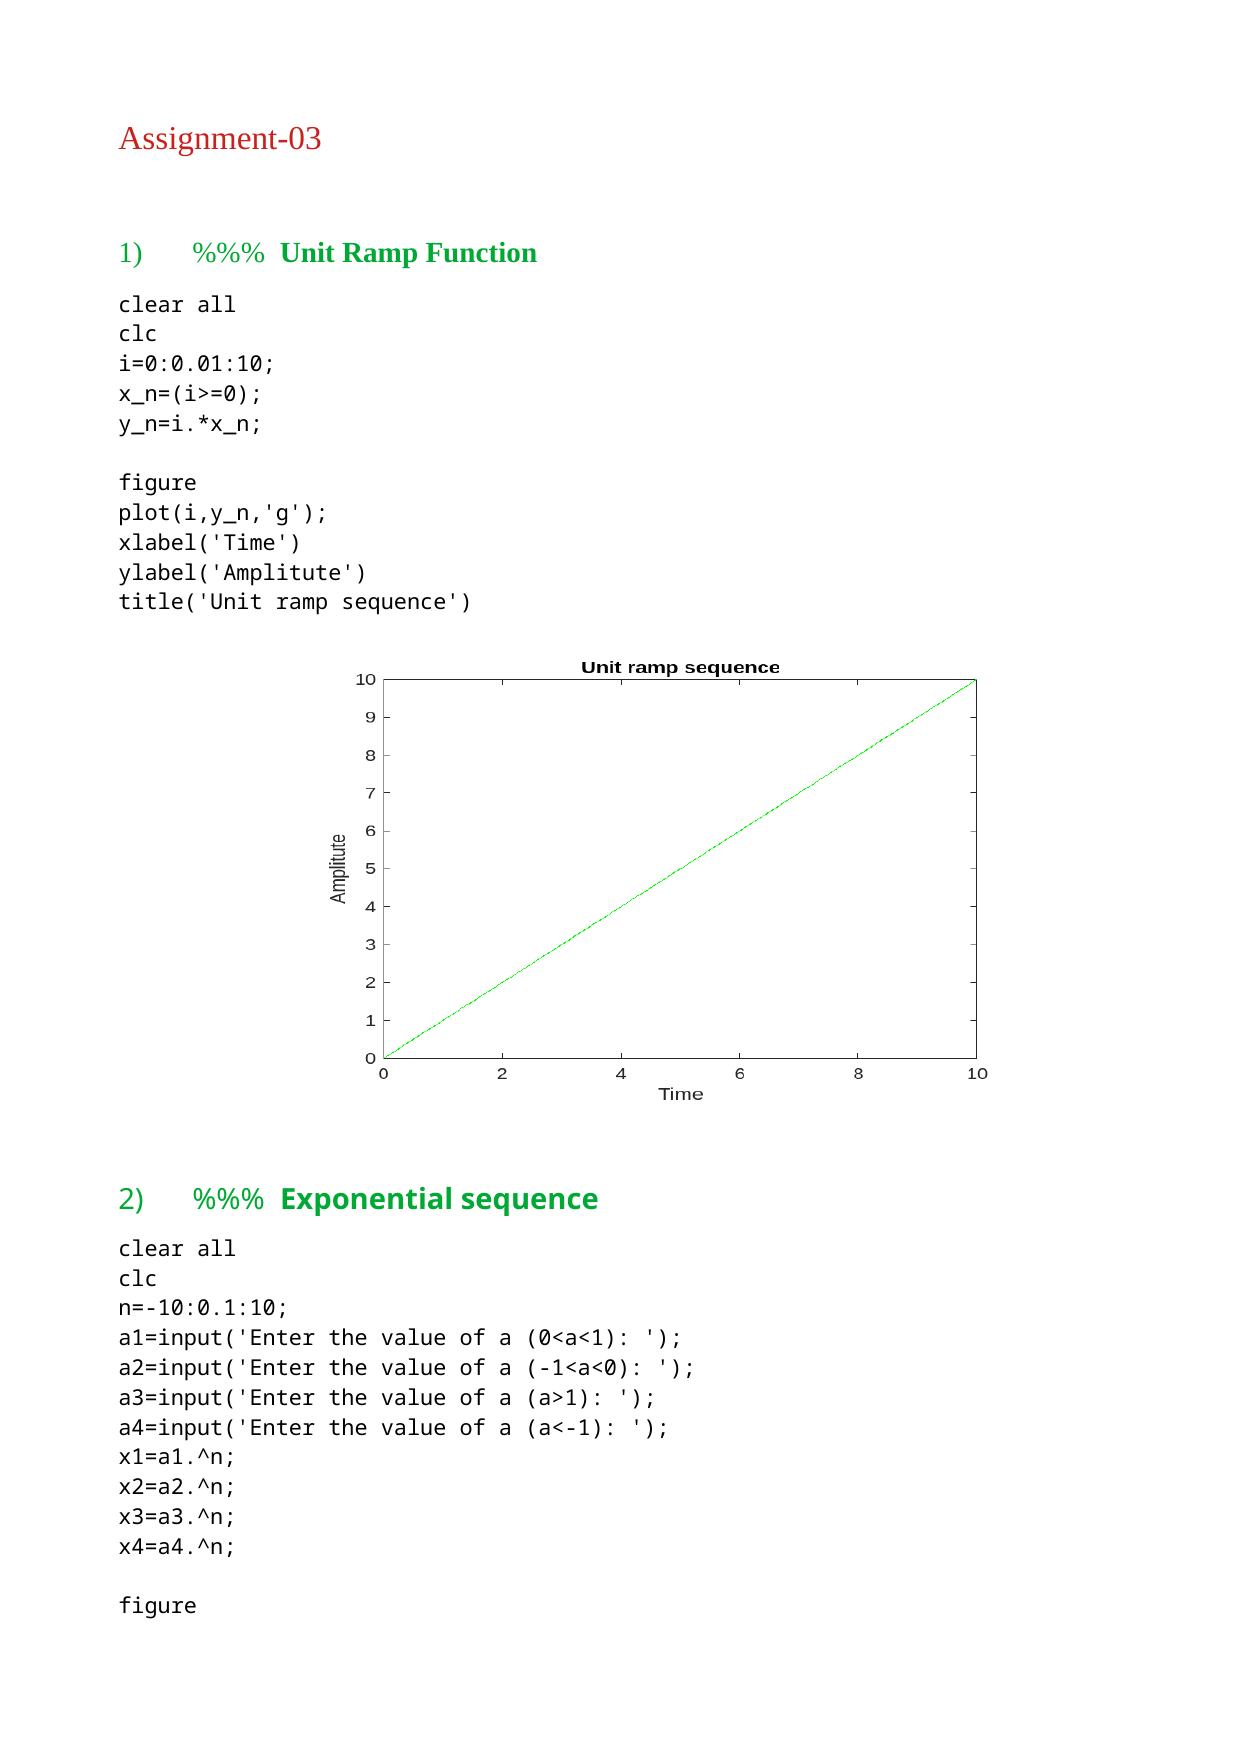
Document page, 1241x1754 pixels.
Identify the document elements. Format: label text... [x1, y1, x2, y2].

text x_n=(i>=0); [118, 378, 1122, 408]
text x4=a4.^n; [118, 1531, 1122, 1561]
text xlabel('Time') [118, 527, 1122, 557]
text 2) %%% Exponential sequence [118, 1178, 1122, 1218]
text figure [118, 1590, 1122, 1620]
text x1=a1.^n; [118, 1441, 1122, 1471]
text figure [118, 467, 1122, 497]
text Assignment-03 [118, 118, 1122, 156]
text a1=input('Enter the value of a (0<a<1): '); [118, 1322, 1122, 1352]
text clc [118, 1263, 1122, 1292]
text clc [118, 318, 1122, 348]
text title('Unit ramp sequence') [118, 586, 1122, 616]
text a4=input('Enter the value of a (a<-1): '); [118, 1412, 1122, 1441]
text y_n=i.*x_n; [118, 408, 1122, 437]
text a3=input('Enter the value of a (a>1): '); [118, 1382, 1122, 1412]
text n=-10:0.1:10; [118, 1292, 1122, 1322]
text x3=a3.^n; [118, 1501, 1122, 1531]
text i=0:0.01:10; [118, 348, 1122, 378]
text plot(i,y_n,'g'); [118, 497, 1122, 527]
text x2=a2.^n; [118, 1471, 1122, 1501]
text a2=input('Enter the value of a (-1<a<0): '); [118, 1352, 1122, 1382]
text ylabel('Amplitute') [118, 557, 1122, 586]
text 1) %%% Unit Ramp Function [118, 235, 1122, 269]
text clear all [118, 288, 1122, 318]
picture [327, 660, 989, 1101]
text clear all [118, 1233, 1122, 1263]
